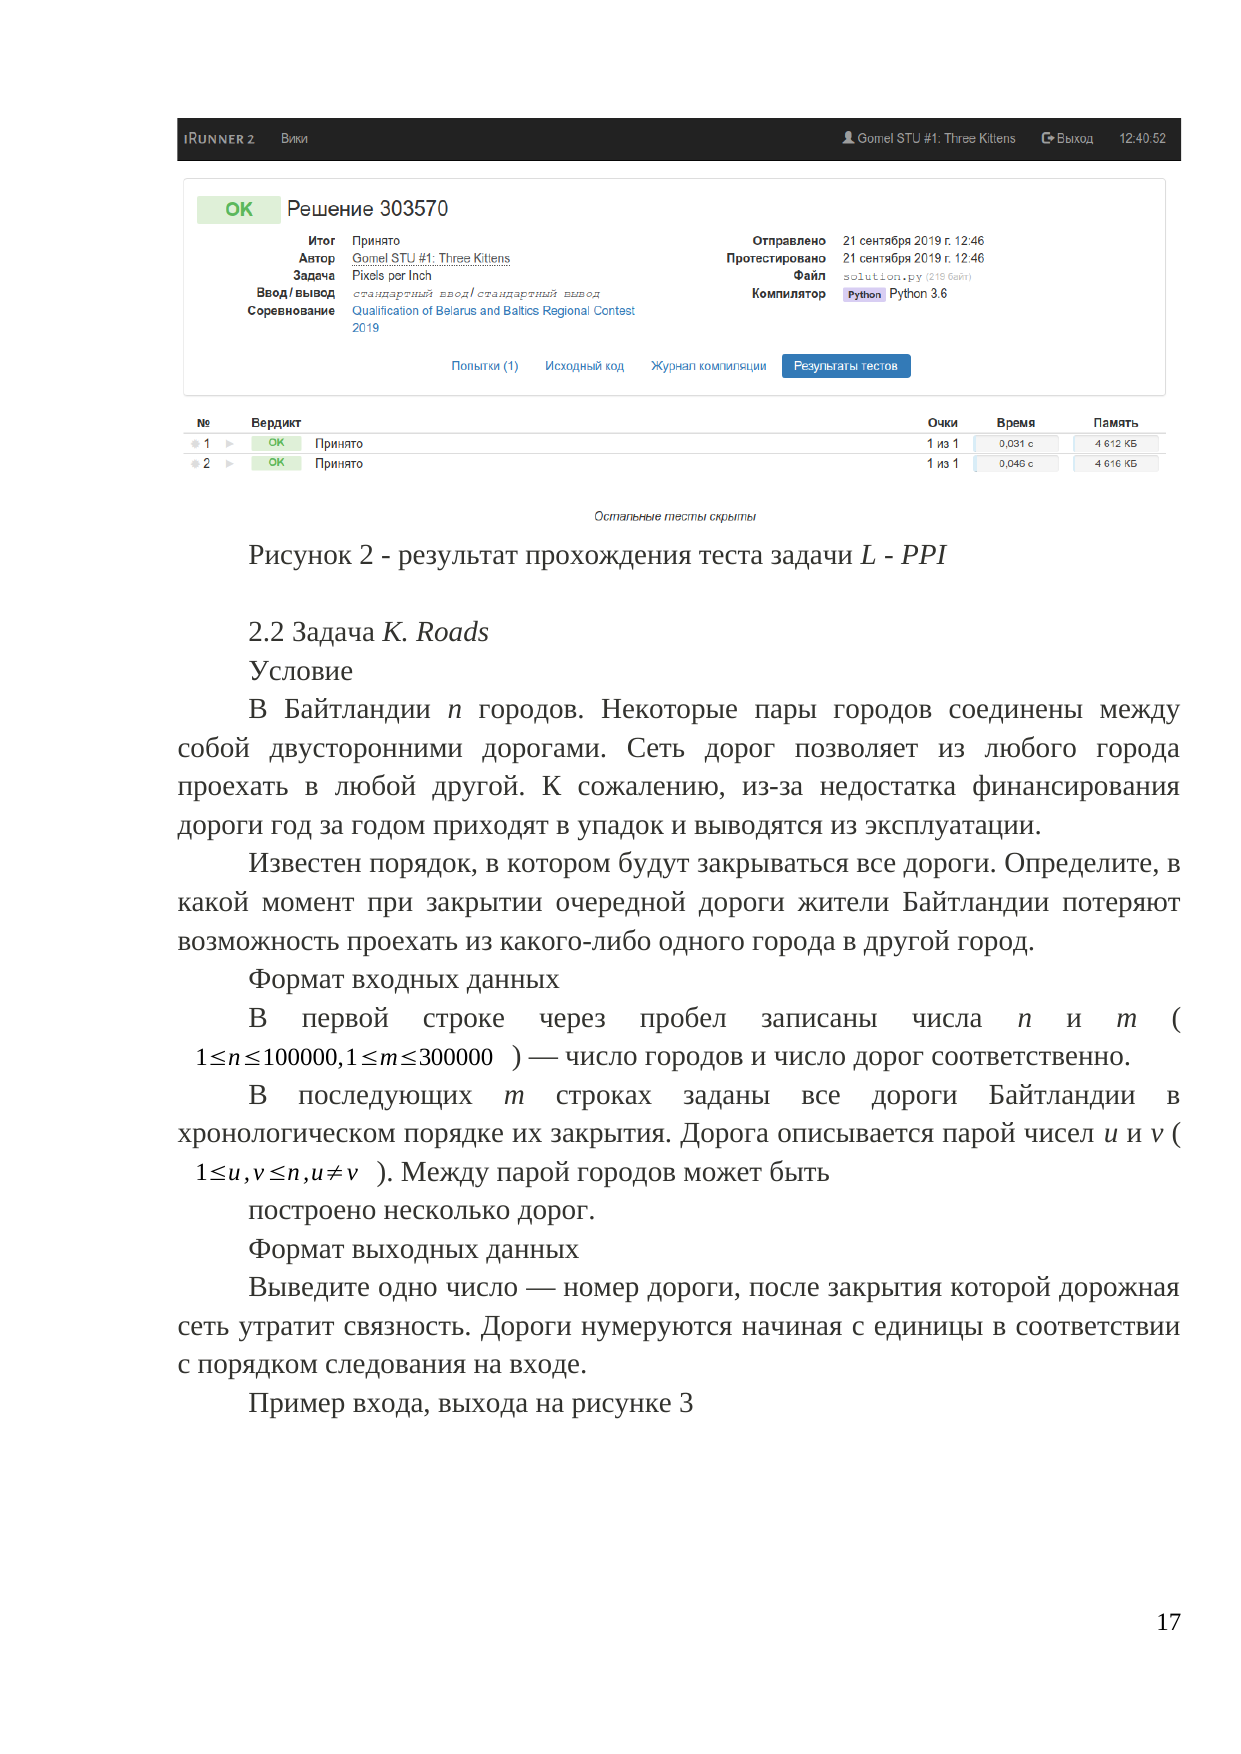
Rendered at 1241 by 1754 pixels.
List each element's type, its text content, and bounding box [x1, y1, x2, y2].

text Формат выходных данных [177, 1231, 1181, 1264]
text Формат входных данных [177, 961, 1181, 995]
text Условие [177, 653, 1181, 686]
text В первой строке через пробел записаны числа n и m () — число городов и число дорог соответственно. [177, 1000, 1181, 1072]
text Выведите одно число — номер дороги, после закрытия которой дорожная сеть утратит связность. Дороги нумеруются начиная с единицы в соответствии с порядком следования на входе. [177, 1269, 1181, 1380]
text Известен порядок, в котором будут закрываться все дороги. Определите, в какой момент при закрытии очередной дороги жители Байтландии потеряют возможность проехать из какого-либо одного города в другой город. [177, 846, 1181, 956]
text 2.2 Задача K. Roads [177, 614, 1181, 648]
text Рисунок 2 - результат прохождения теста задачи L - PPI [177, 533, 1181, 571]
text В последующих m строках заданы все дороги Байтландии в хронологическом порядке их закрытия. Дорога описывается парой чисел u и v (). Между парой городов может быть [177, 1077, 1181, 1187]
picture [177, 118, 1182, 533]
text построено несколько дорог. [177, 1192, 1181, 1226]
text Пример входа, выхода на рисунке 3 [177, 1385, 1181, 1419]
text В Байтландии n городов. Некоторые пары городов соединены между собой двусторонними дорогами. Сеть дорог позволяет из любого города проехать в любой другой. К сожалению, из-за недостатка финансирования дороги год за годом приходят в упадок и выводятся из эксплуатации. [177, 691, 1181, 841]
